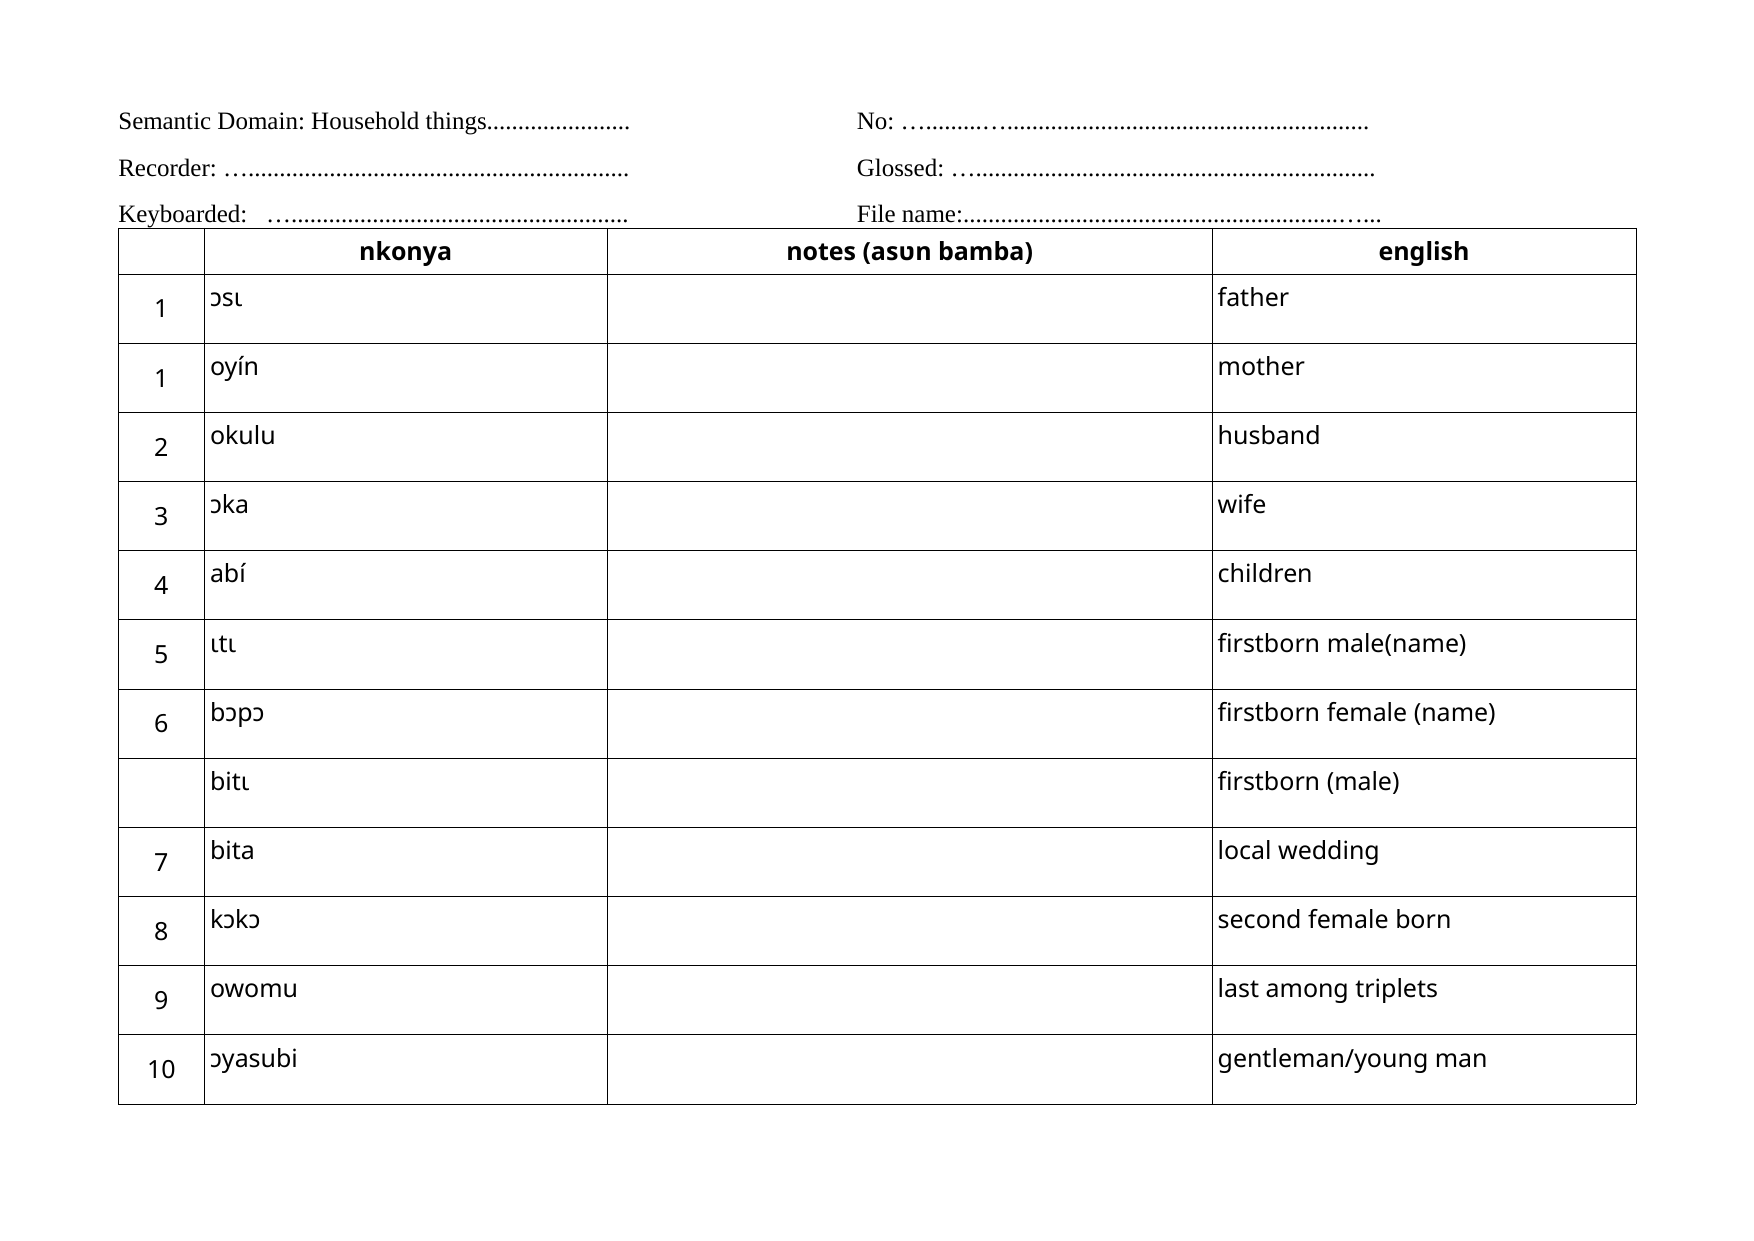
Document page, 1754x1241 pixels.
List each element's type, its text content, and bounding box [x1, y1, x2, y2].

table_cell husband [1213, 413, 1636, 481]
table_cell [608, 344, 1212, 412]
table_cell [608, 1035, 1212, 1103]
table_cell [608, 828, 1212, 896]
table_cell firstborn female (name) [1213, 690, 1636, 758]
table_cell 4 [119, 551, 204, 619]
table_cell 6 [119, 690, 204, 758]
table_cell bita [205, 828, 607, 896]
table_cell [608, 482, 1212, 550]
table_cell 9 [119, 966, 204, 1034]
table_cell 8 [119, 897, 204, 965]
table_cell 1 [119, 275, 204, 343]
text Recorder: …............................................................. Glossed: …................................................................ [118, 153, 1636, 181]
table_cell [608, 413, 1212, 481]
table_cell [608, 551, 1212, 619]
table_cell last among triplets [1213, 966, 1636, 1034]
table_cell [608, 620, 1212, 688]
table_header notes (asʋn bamba) [608, 229, 1212, 273]
table_cell children [1213, 551, 1636, 619]
table_cell local wedding [1213, 828, 1636, 896]
table_cell mother [1213, 344, 1636, 412]
table_header english [1213, 229, 1636, 273]
table_cell owomu [205, 966, 607, 1034]
table_cell ɩtɩ [205, 620, 607, 688]
table_cell gentleman/young man [1213, 1035, 1636, 1103]
table_cell [608, 966, 1212, 1034]
table_cell [119, 759, 204, 827]
table_cell firstborn male(name) [1213, 620, 1636, 688]
table_cell kɔkɔ [205, 897, 607, 965]
table_cell [608, 897, 1212, 965]
table_cell firstborn (male) [1213, 759, 1636, 827]
table_cell abí [205, 551, 607, 619]
table_cell [608, 759, 1212, 827]
text Semantic Domain: Household things....................... No: ….........….......................................................... [118, 106, 1636, 135]
table_cell [608, 275, 1212, 343]
table_header nkonya [205, 229, 607, 273]
table_cell okulu [205, 413, 607, 481]
table_cell 10 [119, 1035, 204, 1103]
table_cell bɔpɔ [205, 690, 607, 758]
table_cell ɔka [205, 482, 607, 550]
table_cell ɔsɩ [205, 275, 607, 343]
table_cell second female born [1213, 897, 1636, 965]
table_header [119, 229, 204, 273]
table_cell [608, 690, 1212, 758]
table_cell 7 [119, 828, 204, 896]
table_cell 3 [119, 482, 204, 550]
table_cell 5 [119, 620, 204, 688]
table_cell wife [1213, 482, 1636, 550]
table_cell ɔyasubi [205, 1035, 607, 1103]
table_cell bitɩ [205, 759, 607, 827]
table_cell 1 [119, 344, 204, 412]
table_cell father [1213, 275, 1636, 343]
table_cell oyín [205, 344, 607, 412]
table_cell 2 [119, 413, 204, 481]
text Keyboarded: …...................................................... File name:............................................................…... [118, 199, 1636, 228]
